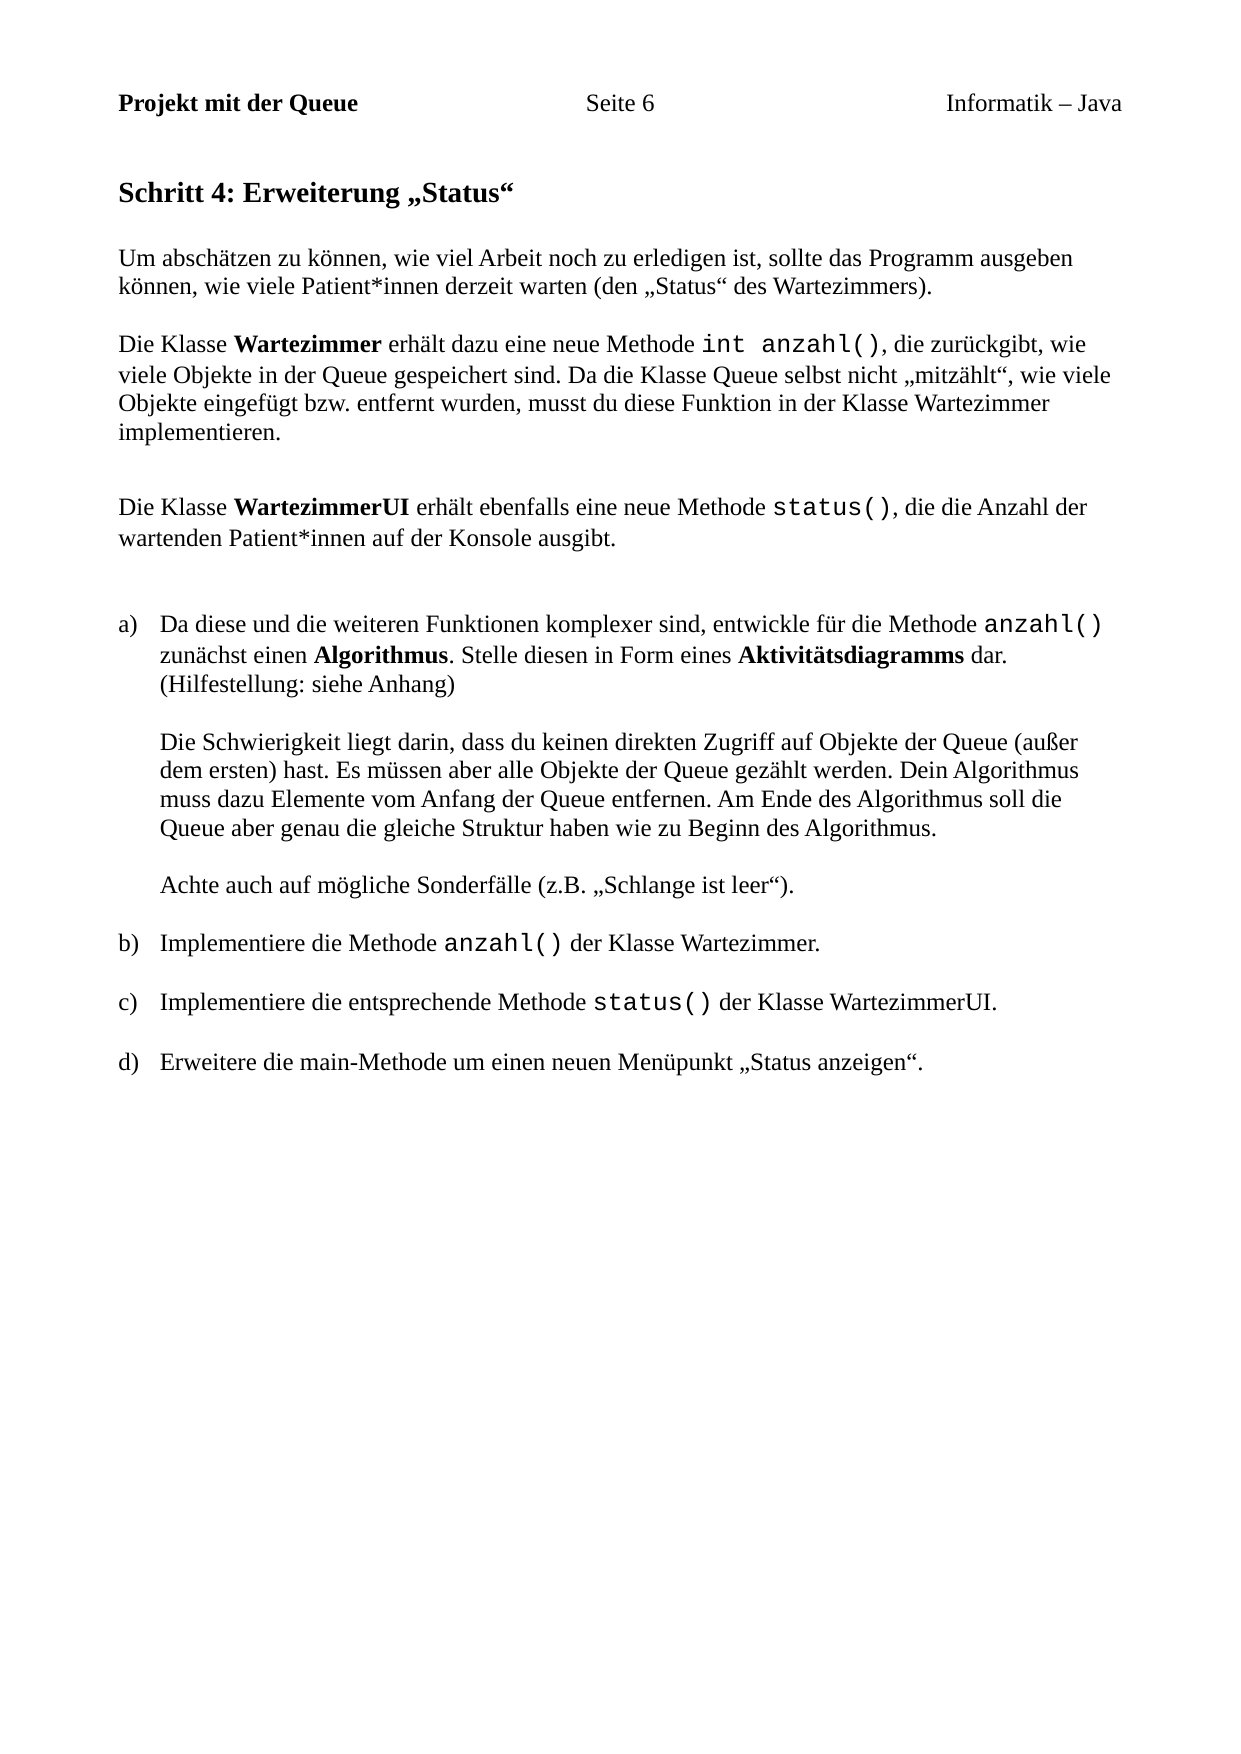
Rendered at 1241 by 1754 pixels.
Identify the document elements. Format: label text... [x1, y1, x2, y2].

list Da diese und die weiteren Funktionen komplexer sind, entwickle für die Methode anzahl() zunächst einen Algorithmus. Stelle diesen in Form eines Aktivitätsdiagramms dar. (Hilfestellung: siehe Anhang) Die Schwierigkeit liegt darin, dass du keinen direkten Zugriff auf Objekte der Queue (außer dem ersten) hast. Es müssen aber alle Objekte der Queue gezählt werden. Dein Algorithmus muss dazu Elemente vom Anfang der Queue entfernen. Am Ende des Algorithmus soll die Queue aber genau die gleiche Struktur haben wie zu Beginn des Algorithmus. Achte auch auf mögliche Sonderfälle (z.B. „Schlange ist leer“). [118, 609, 1122, 899]
list Erweitere die main-Methode um einen neuen Menüpunkt „Status anzeigen“. [118, 1047, 1122, 1076]
text Um abschätzen zu können, wie viel Arbeit noch zu erledigen ist, sollte das Programm ausgeben können, wie viele Patient*innen derzeit warten (den „Status“ des Wartezimmers). [118, 243, 1122, 300]
list Implementiere die entsprechende Methode status() der Klasse WartezimmerUI. [118, 987, 1122, 1018]
text Die Klasse Wartezimmer erhält dazu eine neue Methode int anzahl(), die zurückgibt, wie viele Objekte in der Queue gespeichert sind. Da die Klasse Queue selbst nicht „mitzählt“, wie viele Objekte eingefügt bzw. entfernt wurden, musst du diese Funktion in der Klasse Wartezimmer implementieren. [118, 329, 1122, 446]
list Implementiere die Methode anzahl() der Klasse Wartezimmer. [118, 928, 1122, 959]
text Schritt 4: Erweiterung „Status“ [118, 176, 1122, 209]
text Die Klasse WartezimmerUI erhält ebenfalls eine neue Methode status(), die die Anzahl der wartenden Patient*innen auf der Konsole ausgibt. [118, 492, 1122, 552]
